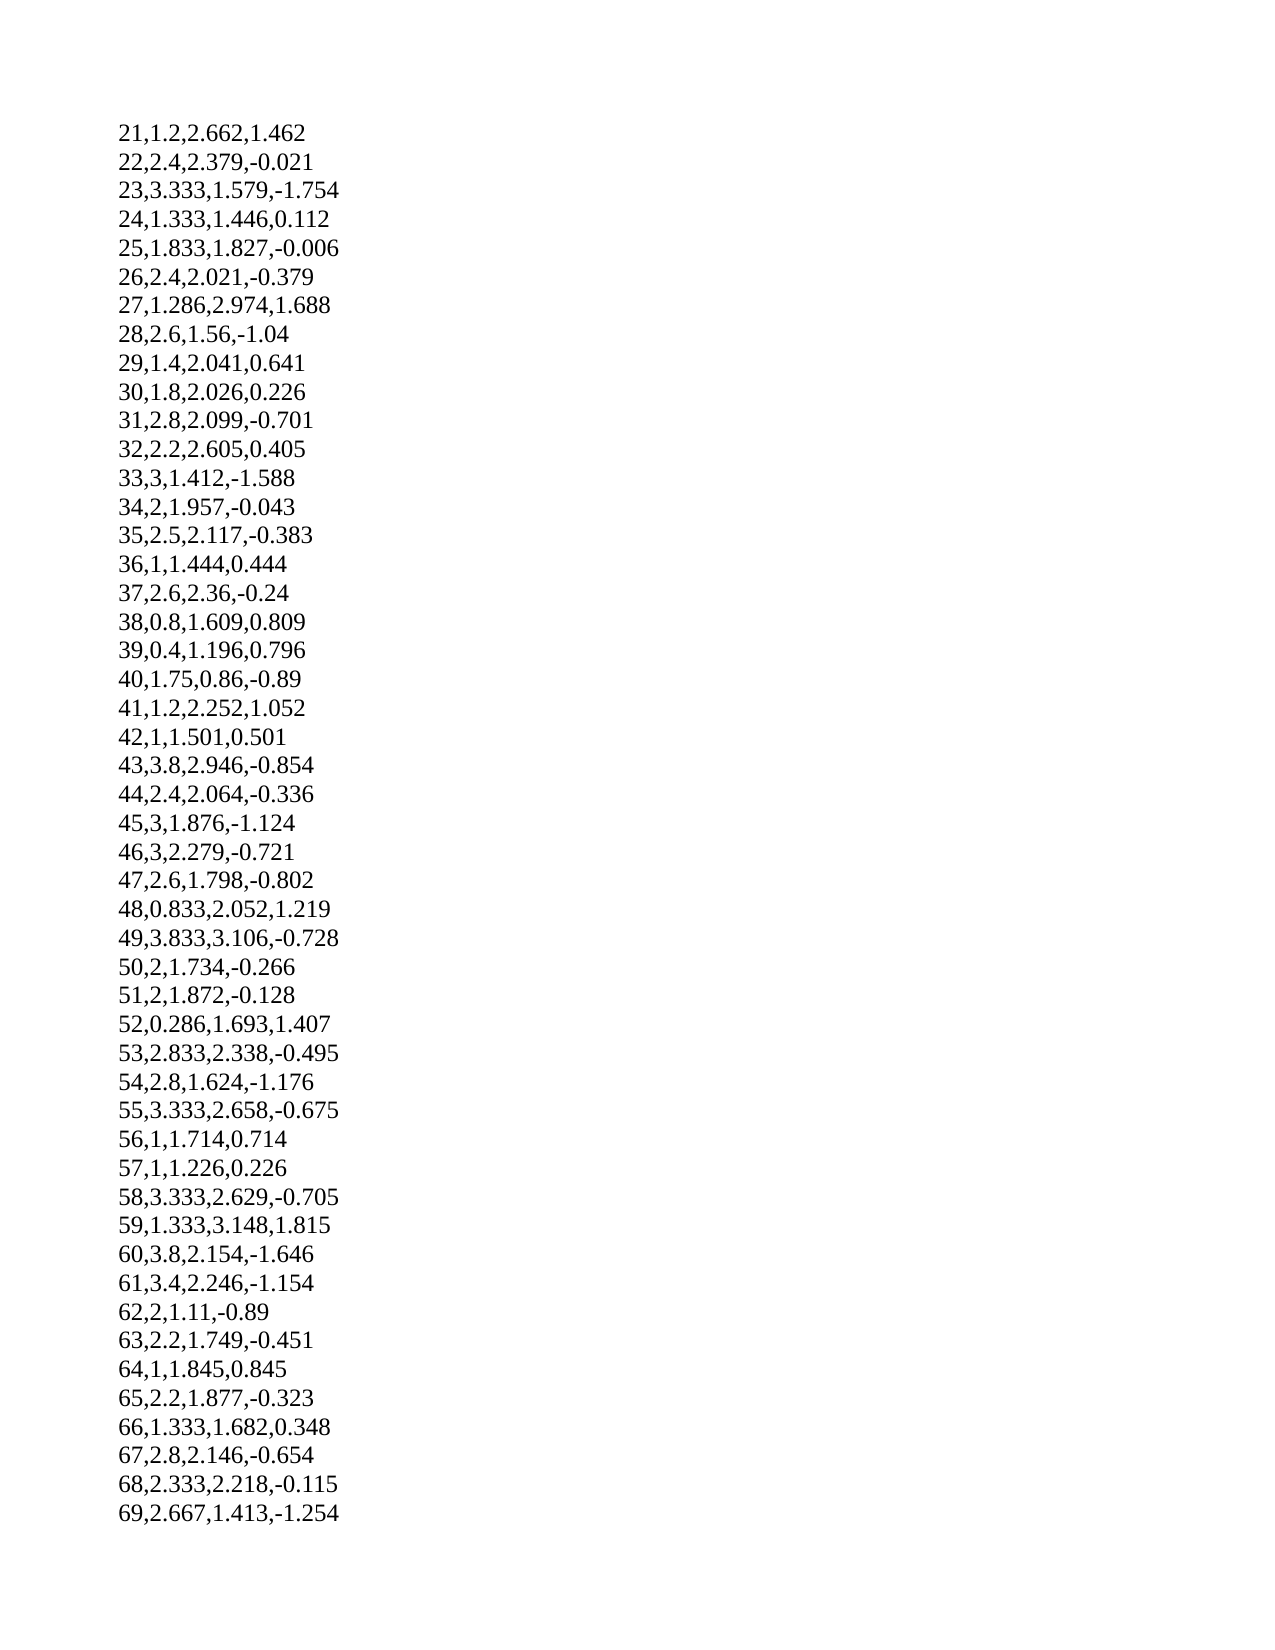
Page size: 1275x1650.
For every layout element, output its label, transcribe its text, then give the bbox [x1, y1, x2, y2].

text 34,2,1.957,-0.043 [118, 492, 1157, 521]
text 59,1.333,3.148,1.815 [118, 1211, 1157, 1239]
text 21,1.2,2.662,1.462 [118, 118, 1157, 147]
text 25,1.833,1.827,-0.006 [118, 233, 1157, 262]
text 27,1.286,2.974,1.688 [118, 291, 1157, 319]
text 61,3.4,2.246,-1.154 [118, 1268, 1157, 1297]
text 47,2.6,1.798,-0.802 [118, 866, 1157, 894]
text 38,0.8,1.609,0.809 [118, 607, 1157, 636]
text 68,2.333,2.218,-0.115 [118, 1469, 1157, 1498]
text 28,2.6,1.56,-1.04 [118, 319, 1157, 348]
text 22,2.4,2.379,-0.021 [118, 147, 1157, 176]
text 29,1.4,2.041,0.641 [118, 348, 1157, 377]
text 60,3.8,2.154,-1.646 [118, 1239, 1157, 1268]
text 51,2,1.872,-0.128 [118, 981, 1157, 1009]
text 31,2.8,2.099,-0.701 [118, 406, 1157, 434]
text 24,1.333,1.446,0.112 [118, 204, 1157, 233]
text 55,3.333,2.658,-0.675 [118, 1096, 1157, 1124]
text 48,0.833,2.052,1.219 [118, 894, 1157, 923]
text 42,1,1.501,0.501 [118, 722, 1157, 751]
text 69,2.667,1.413,-1.254 [118, 1498, 1157, 1527]
text 39,0.4,1.196,0.796 [118, 636, 1157, 664]
text 58,3.333,2.629,-0.705 [118, 1182, 1157, 1211]
text 44,2.4,2.064,-0.336 [118, 779, 1157, 808]
text 40,1.75,0.86,-0.89 [118, 664, 1157, 693]
text 23,3.333,1.579,-1.754 [118, 176, 1157, 204]
text 41,1.2,2.252,1.052 [118, 693, 1157, 722]
text 46,3,2.279,-0.721 [118, 837, 1157, 866]
text 64,1,1.845,0.845 [118, 1354, 1157, 1383]
text 56,1,1.714,0.714 [118, 1124, 1157, 1153]
text 53,2.833,2.338,-0.495 [118, 1038, 1157, 1067]
text 67,2.8,2.146,-0.654 [118, 1441, 1157, 1469]
text 57,1,1.226,0.226 [118, 1153, 1157, 1182]
text 62,2,1.11,-0.89 [118, 1297, 1157, 1326]
text 49,3.833,3.106,-0.728 [118, 923, 1157, 952]
text 37,2.6,2.36,-0.24 [118, 578, 1157, 607]
text 63,2.2,1.749,-0.451 [118, 1326, 1157, 1354]
text 50,2,1.734,-0.266 [118, 952, 1157, 981]
text 32,2.2,2.605,0.405 [118, 434, 1157, 463]
text 33,3,1.412,-1.588 [118, 463, 1157, 492]
text 65,2.2,1.877,-0.323 [118, 1383, 1157, 1412]
text 35,2.5,2.117,-0.383 [118, 521, 1157, 549]
text 66,1.333,1.682,0.348 [118, 1412, 1157, 1441]
text 26,2.4,2.021,-0.379 [118, 262, 1157, 291]
text 54,2.8,1.624,-1.176 [118, 1067, 1157, 1096]
text 52,0.286,1.693,1.407 [118, 1009, 1157, 1038]
text 36,1,1.444,0.444 [118, 549, 1157, 578]
text 45,3,1.876,-1.124 [118, 808, 1157, 837]
text 30,1.8,2.026,0.226 [118, 377, 1157, 406]
text 43,3.8,2.946,-0.854 [118, 751, 1157, 779]
